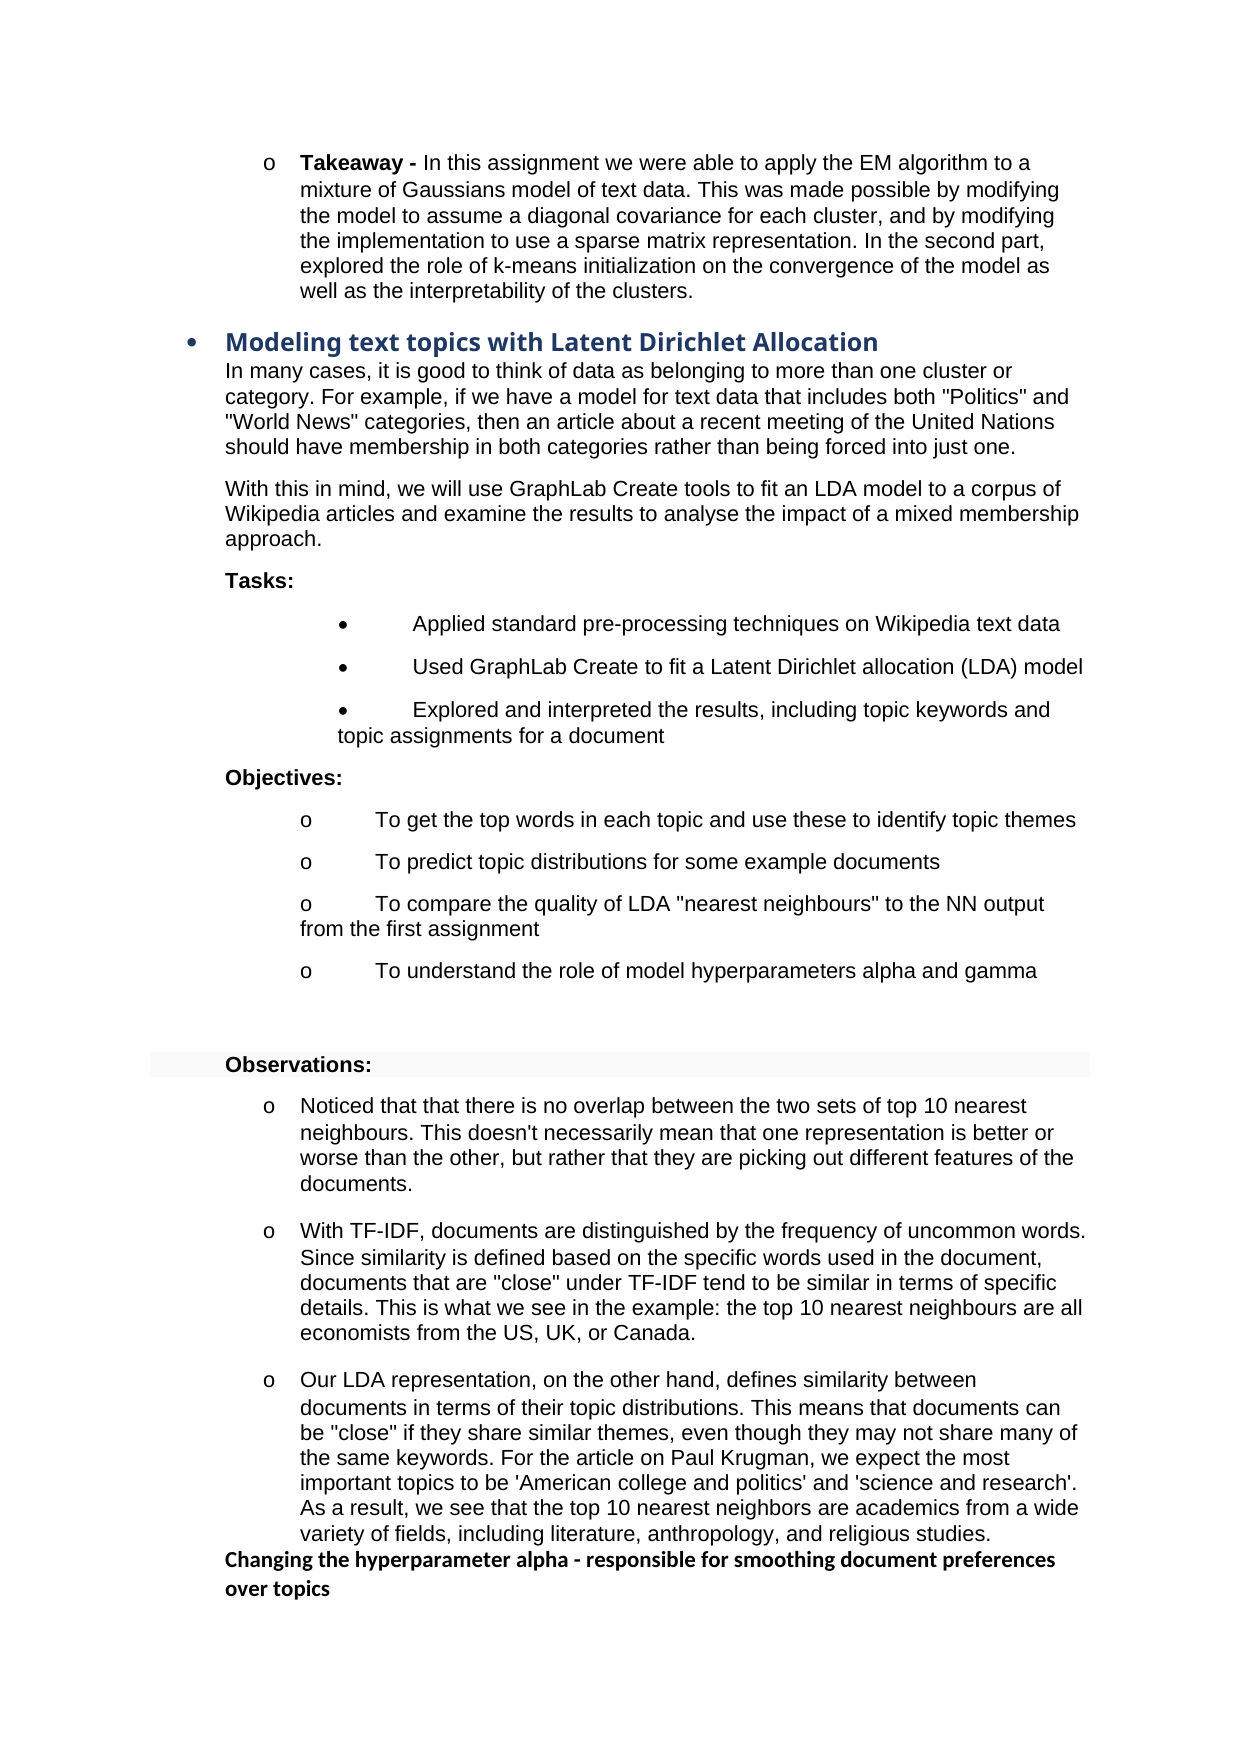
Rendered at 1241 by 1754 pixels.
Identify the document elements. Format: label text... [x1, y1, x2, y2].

text In many cases, it is good to think of data as belonging to more than one cluster or category. For example, if we have a model for text data that includes both "Politics" and "World News" categories, then an article about a recent meeting of the United Nations should have membership in both categories rather than being forced into just one. [225, 358, 1090, 459]
subtitle Modeling text topics with Latent Dirichlet Allocation [187, 324, 1090, 358]
text Tasks: [225, 568, 1090, 593]
list Noticed that that there is no overlap between the two sets of top 10 nearest neighbours. This doesn't necessarily mean that one representation is better or worse than the other, but rather that they are picking out different features of the documents. [262, 1093, 1090, 1196]
list Applied standard pre-processing techniques on Wikipedia text data [337, 610, 1090, 637]
list Observations: [150, 1052, 1090, 1077]
text o To understand the role of model hyperparameters alpha and gamma [225, 958, 1090, 983]
list With TF-IDF, documents are distinguished by the frequency of uncommon words. Since similarity is defined based on the specific words used in the document, documents that are "close" under TF-IDF tend to be similar in terms of specific details. This is what we see in the example: the top 10 nearest neighbours are all economists from the US, UK, or Canada. [262, 1217, 1090, 1345]
text With this in mind, we will use GraphLab Create tools to fit an LDA model to a corpus of Wikipedia articles and examine the results to analyse the impact of a mixed membership approach. [225, 476, 1090, 551]
list Explored and interpreted the results, including topic keywords and topic assignments for a document [337, 697, 1090, 748]
text Changing the hyperparameter alpha - responsible for smoothing document preferences over topics [225, 1546, 1090, 1602]
text o To get the top words in each topic and use these to identify topic themes [300, 807, 1090, 832]
list Our LDA representation, on the other hand, defines similarity between documents in terms of their topic distributions. This means that documents can be "close" if they share similar themes, even though they may not share many of the same keywords. For the article on Paul Krugman, we expect the most important topics to be 'American college and politics' and 'science and research'. As a result, we see that the top 10 nearest neighbors are academics from a wide variety of fields, including literature, anthropology, and religious studies. [262, 1367, 1090, 1546]
text o To compare the quality of LDA "nearest neighbours" to the NN output from the first assignment [300, 891, 1090, 941]
list Takeaway - In this assignment we were able to apply the EM algorithm to a mixture of Gaussians model of text data. This was made possible by modifying the model to assume a diagonal covariance for each cluster, and by modifying the implementation to use a sparse matrix representation. In the second part, explored the role of k-means initialization on the convergence of the model as well as the interpretability of the clusters. [262, 150, 1090, 303]
text Objectives: [225, 765, 1090, 790]
text o To predict topic distributions for some example documents [300, 849, 1090, 874]
list Used GraphLab Create to fit a Latent Dirichlet allocation (LDA) model [337, 653, 1090, 680]
